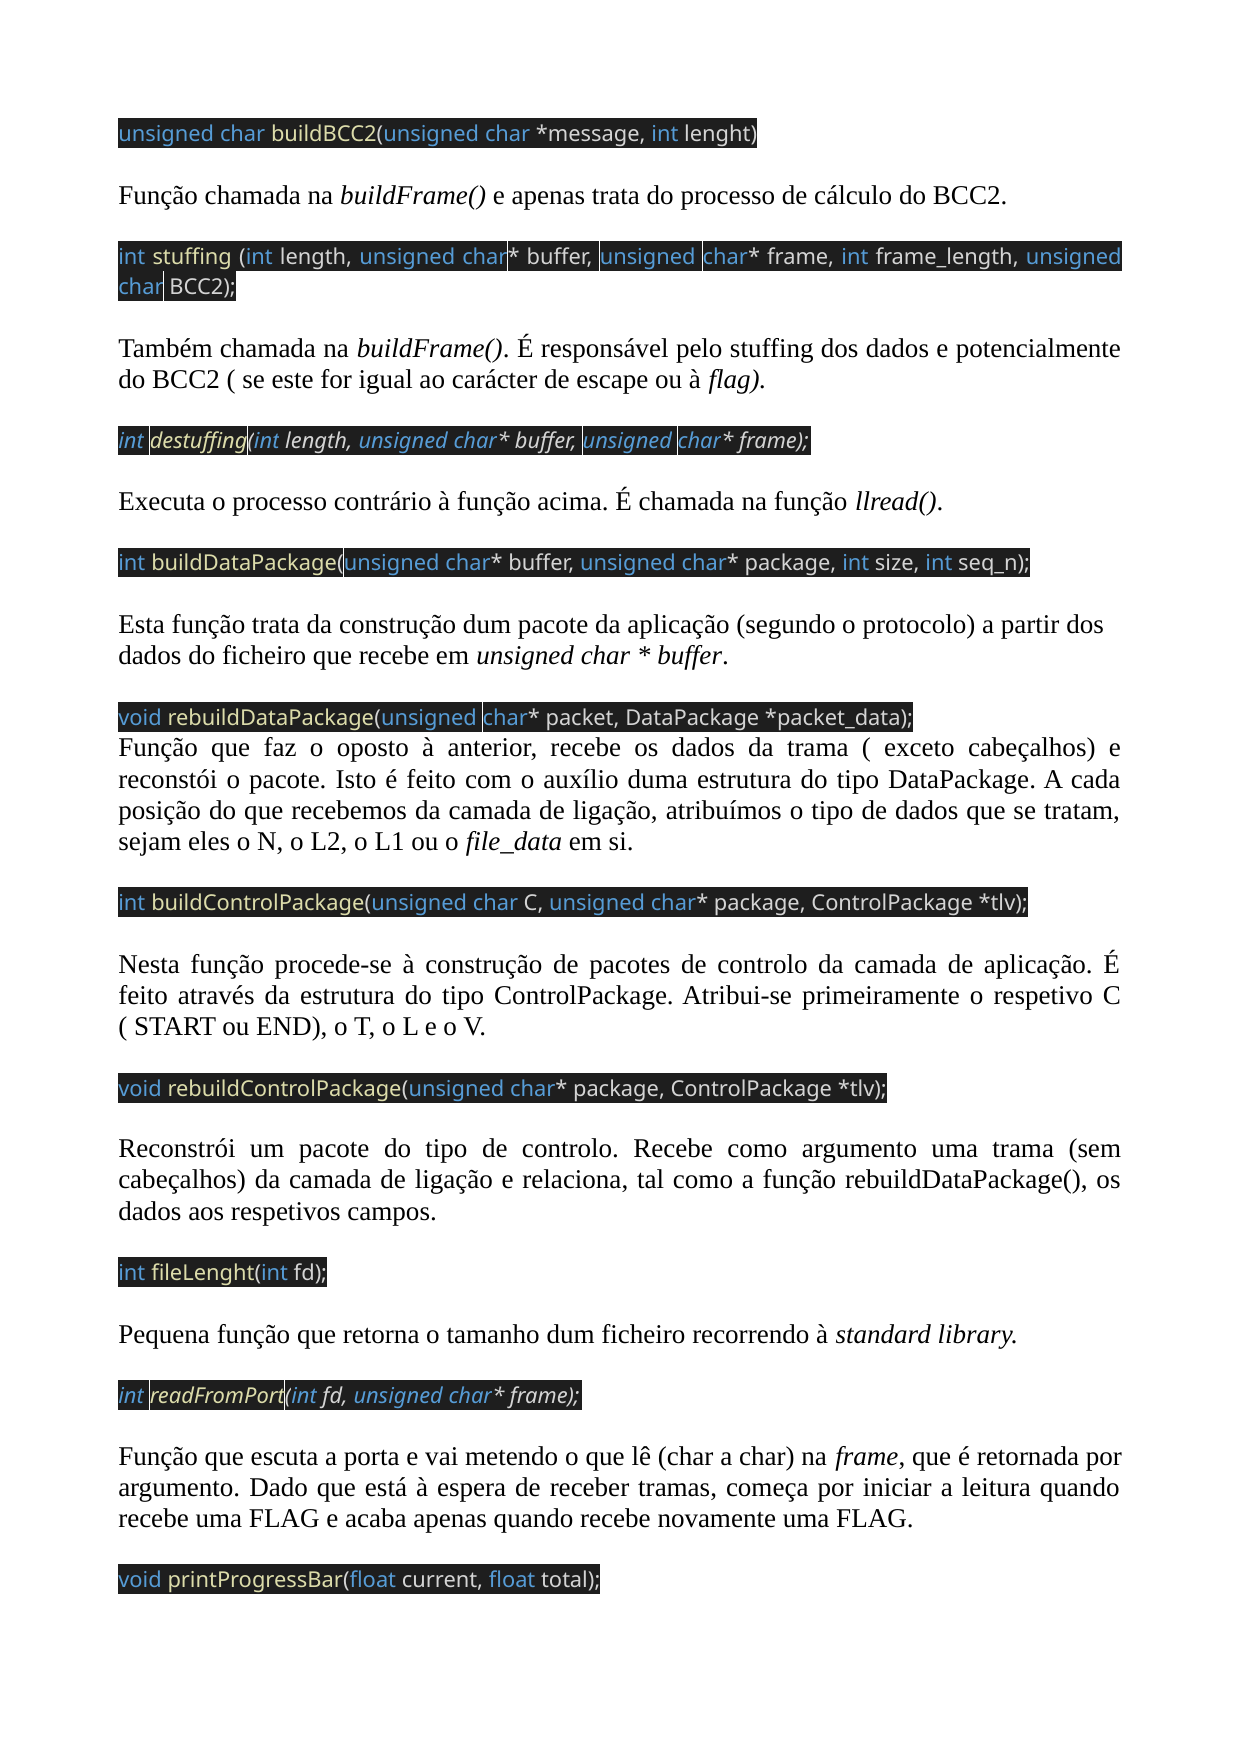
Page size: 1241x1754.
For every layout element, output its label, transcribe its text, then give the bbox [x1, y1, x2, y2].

text Nesta função procede-se à construção de pacotes de controlo da camada de aplicação. É feito através da estrutura do tipo ControlPackage. Atribui-se primeiramente o respetivo C ( START ou END), o T, o L e o V. [118, 948, 1122, 1042]
text Pequena função que retorna o tamanho dum ficheiro recorrendo à standard library. [118, 1318, 1122, 1349]
text Reconstrói um pacote do tipo de controlo. Recebe como argumento uma trama (sem cabeçalhos) da camada de ligação e relaciona, tal como a função rebuildDataPackage(), os dados aos respetivos campos. [118, 1132, 1122, 1226]
text int readFromPort(int fd, unsigned char* frame); [118, 1380, 1122, 1410]
text void rebuildControlPackage(unsigned char* package, ControlPackage *tlv); [118, 1073, 1122, 1103]
text void printProgressBar(float current, float total); [118, 1564, 1122, 1594]
text int buildDataPackage(unsigned char* buffer, unsigned char* package, int size, int seq_n); [118, 547, 1122, 577]
text Esta função trata da construção dum pacote da aplicação (segundo o protocolo) a partir dos dados do ficheiro que recebe em unsigned char * buffer. [118, 608, 1122, 671]
text Função que escuta a porta e vai metendo o que lê (char a char) na frame, que é retornada por argumento. Dado que está à espera de receber tramas, começa por iniciar a leitura quando recebe uma FLAG e acaba apenas quando recebe novamente uma FLAG. [118, 1440, 1122, 1533]
text Também chamada na buildFrame(). É responsável pelo stuffing dos dados e potencialmente do BCC2 ( se este for igual ao carácter de escape ou à flag). [118, 332, 1122, 394]
text Função chamada na buildFrame() e apenas trata do processo de cálculo do BCC2. [118, 179, 1122, 210]
text void rebuildDataPackage(unsigned char* packet, DataPackage *packet_data); [118, 702, 1122, 732]
text int buildControlPackage(unsigned char C, unsigned char* package, ControlPackage *tlv); [118, 887, 1122, 917]
text int destuffing(int length, unsigned char* buffer, unsigned char* frame); [118, 426, 1122, 455]
text Função que faz o oposto à anterior, recebe os dados da trama ( exceto cabeçalhos) e reconstói o pacote. Isto é feito com o auxílio duma estrutura do tipo DataPackage. A cada posição do que recebemos da camada de ligação, atribuímos o tipo de dados que se tratam, sejam eles o N, o L2, o L1 ou o file_data em si. [118, 732, 1122, 856]
text int fileLenght(int fd); [118, 1257, 1122, 1287]
text int stuffing (int length, unsigned char* buffer, unsigned char* frame, int frame_length, unsigned char BCC2); [118, 241, 1122, 301]
text Executa o processo contrário à função acima. É chamada na função llread(). [118, 485, 1122, 516]
text unsigned char buildBCC2(unsigned char *message, int lenght) [118, 118, 1122, 148]
